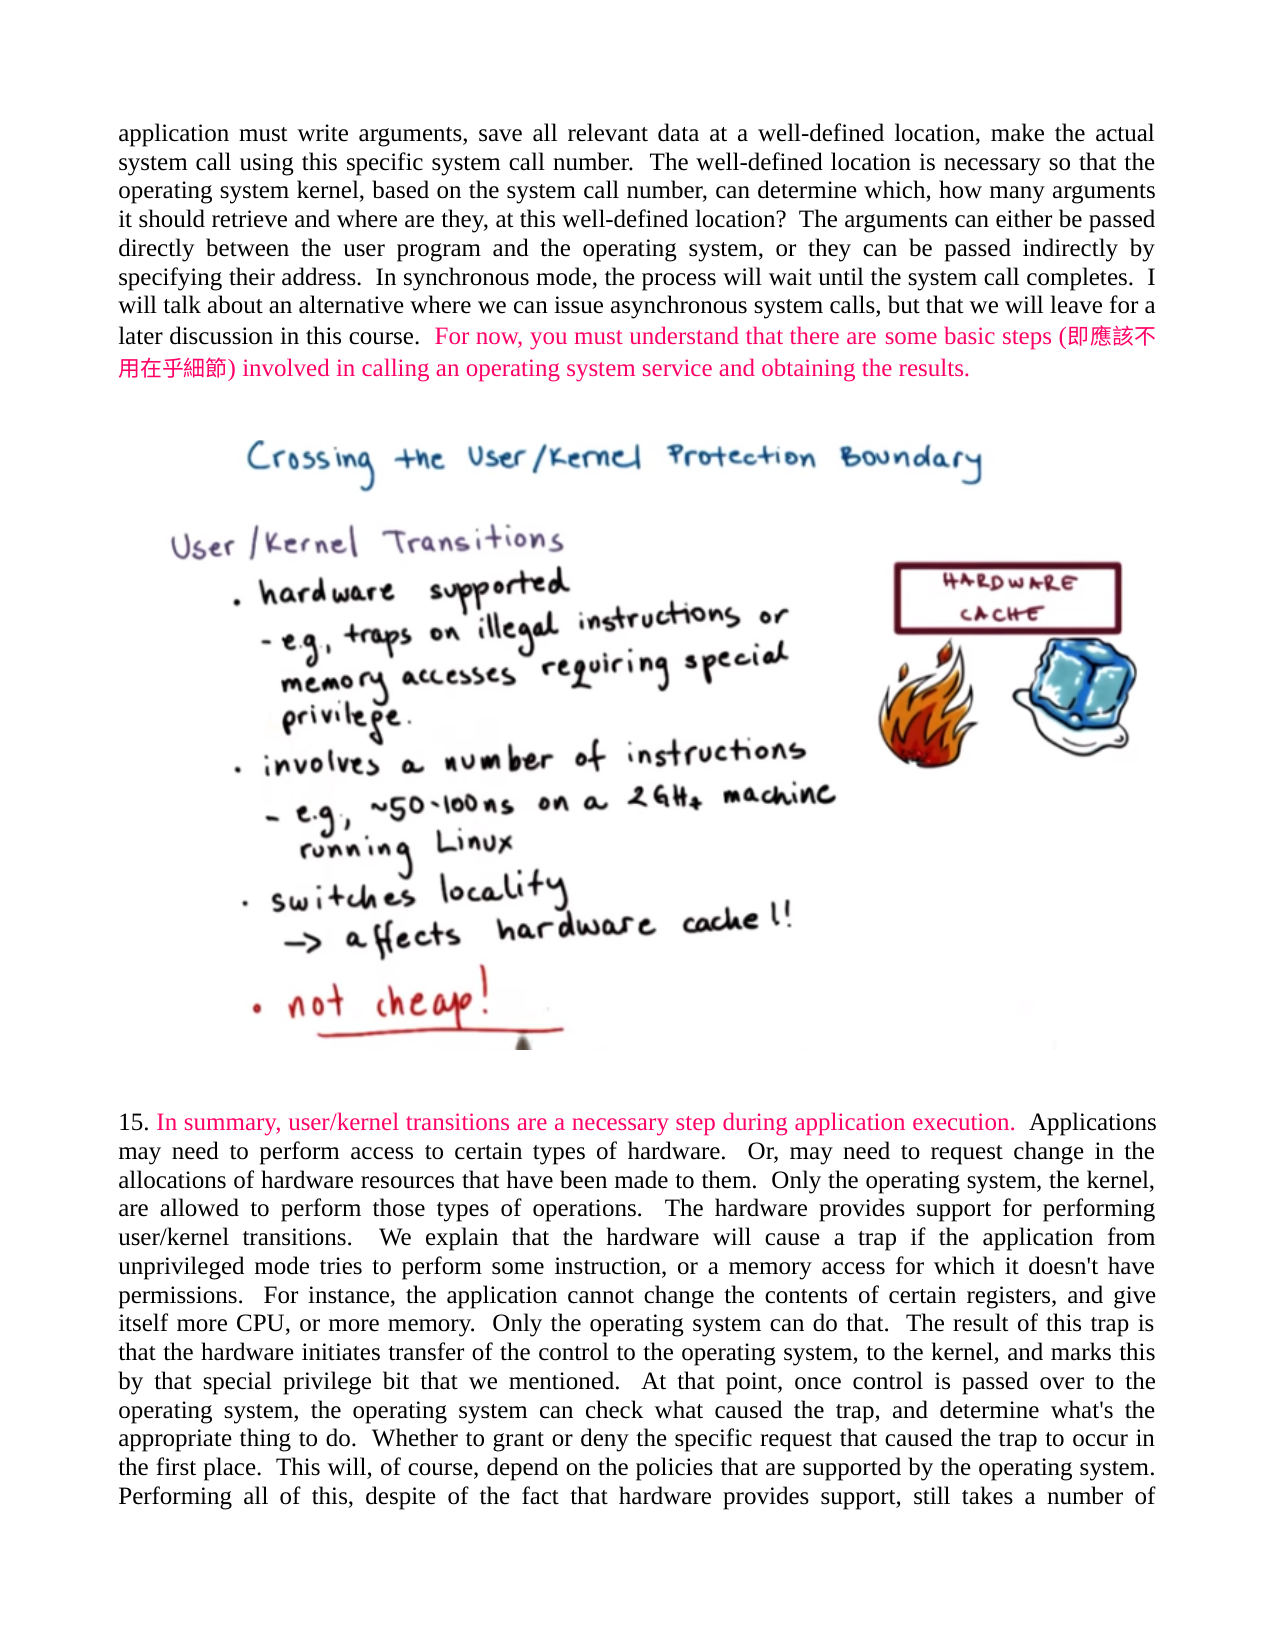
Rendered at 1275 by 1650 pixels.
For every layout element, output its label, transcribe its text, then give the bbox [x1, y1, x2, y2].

text application must write arguments, save all relevant data at a well-defined location, make the actual system call using this specific system call number. The well-defined location is necessary so that the operating system kernel, based on the system call number, can determine which, how many arguments it should retrieve and where are they, at this well-defined location? The arguments can either be passed directly between the user program and the operating system, or they can be passed indirectly by specifying their address. In synchronous mode, the process will wait until the system call completes. I will talk about an alternative where we can issue asynchronous system calls, but that we will leave for a later discussion in this course. For now, you must understand that there are some basic steps (即應該不用在乎細節) involved in calling an operating system service and obtaining the results. [118, 118, 1157, 383]
picture [118, 440, 1157, 1050]
text 15. In summary, user/kernel transitions are a necessary step during application execution. Applications may need to perform access to certain types of hardware. Or, may need to request change in the allocations of hardware resources that have been made to them. Only the operating system, the kernel, are allowed to perform those types of operations. The hardware provides support for performing user/kernel transitions. We explain that the hardware will cause a trap if the application from unprivileged mode tries to perform some instruction, or a memory access for which it doesn't have permissions. For instance, the application cannot change the contents of certain registers, and give itself more CPU, or more memory. Only the operating system can do that. The result of this trap is that the hardware initiates transfer of the control to the operating system, to the kernel, and marks this by that special privilege bit that we mentioned. At that point, once control is passed over to the operating system, the operating system can check what caused the trap, and determine what's the appropriate thing to do. Whether to grant or deny the specific request that caused the trap to occur in the first place. This will, of course, depend on the policies that are supported by the operating system. Performing all of this, despite of the fact that hardware provides support, still takes a number of [118, 1107, 1157, 1510]
